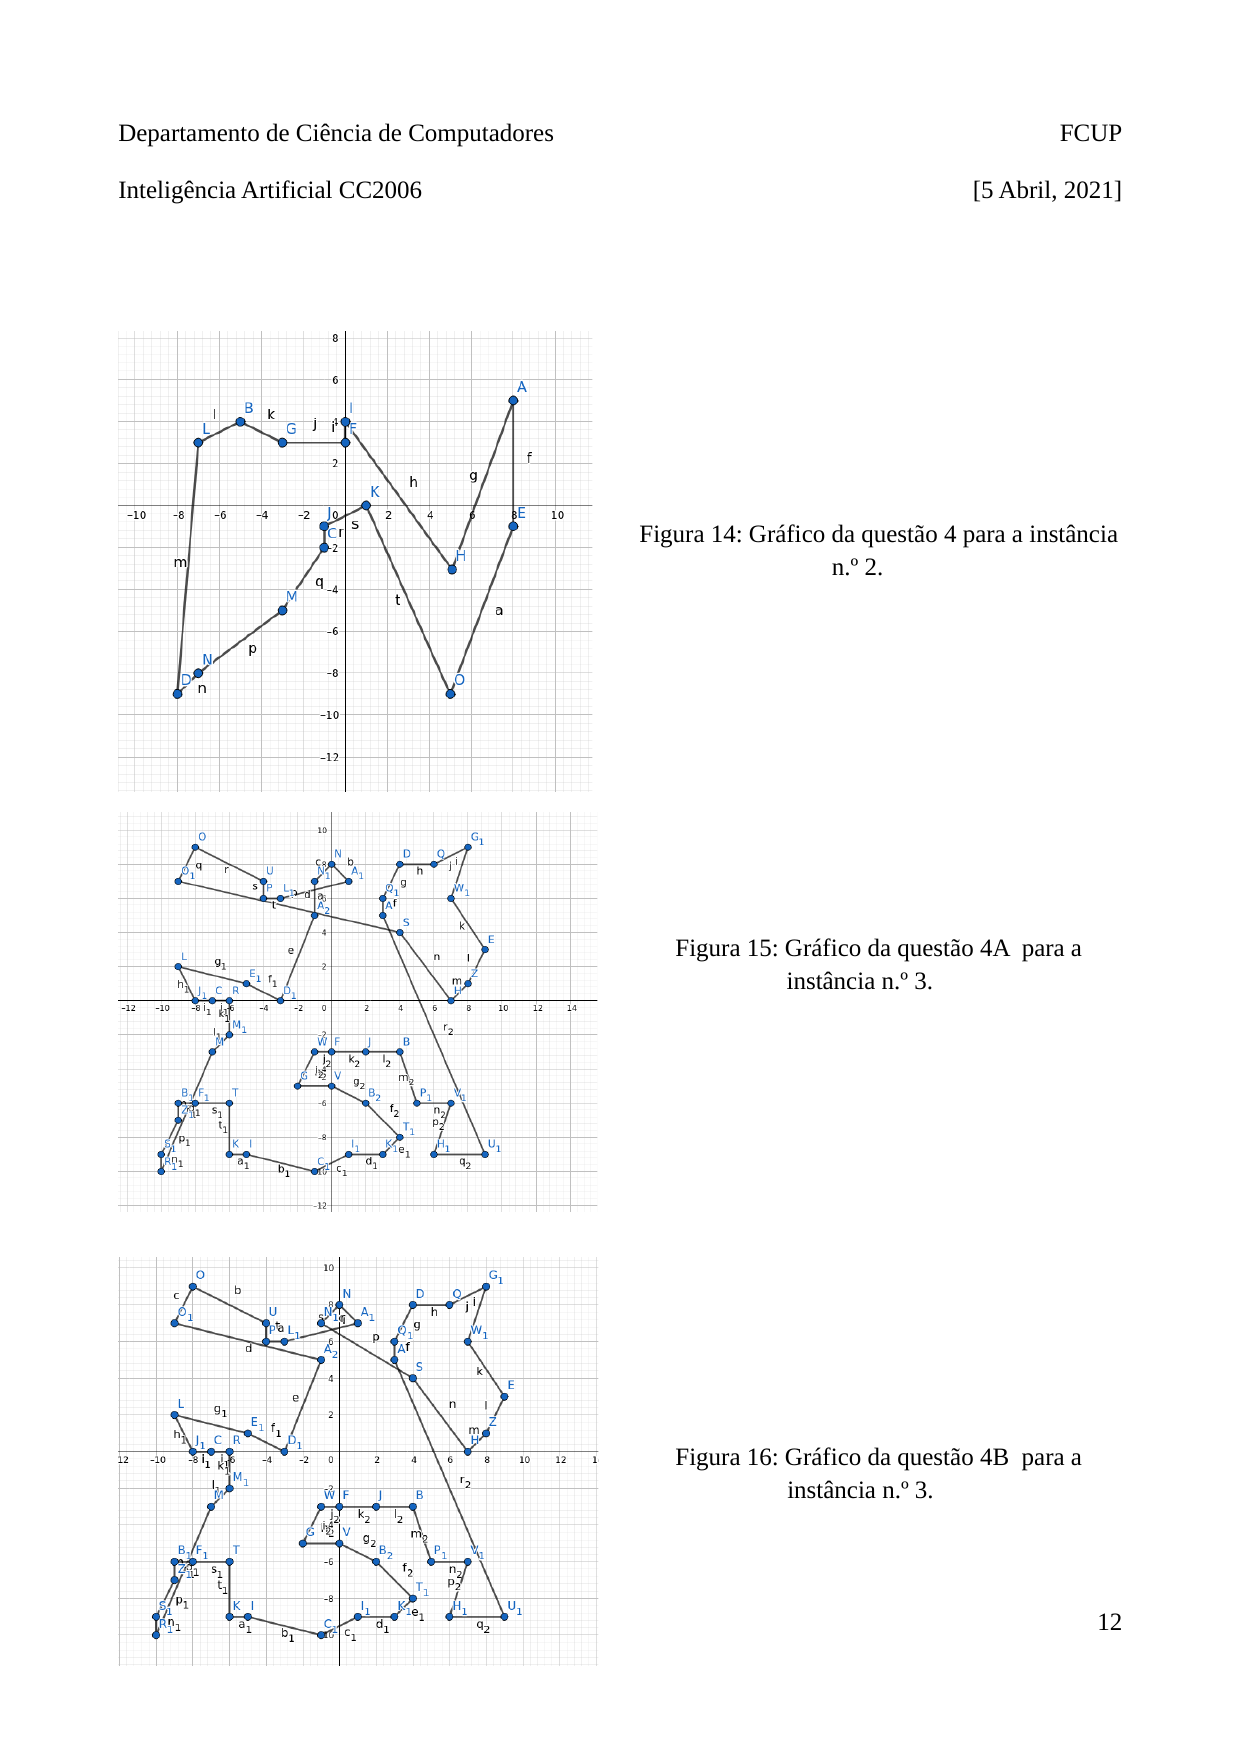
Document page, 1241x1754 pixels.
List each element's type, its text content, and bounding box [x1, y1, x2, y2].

picture [118, 1257, 599, 1666]
text Figura 14: Gráfico da questão 4 para a instância n.º 2. [593, 519, 1122, 581]
text Figura 16: Gráfico da questão 4B para a instância n.º 3. [599, 1442, 1122, 1504]
text Figura 15: Gráfico da questão 4A para a instância n.º 3. [598, 933, 1122, 995]
picture [118, 331, 593, 792]
picture [118, 812, 598, 1212]
